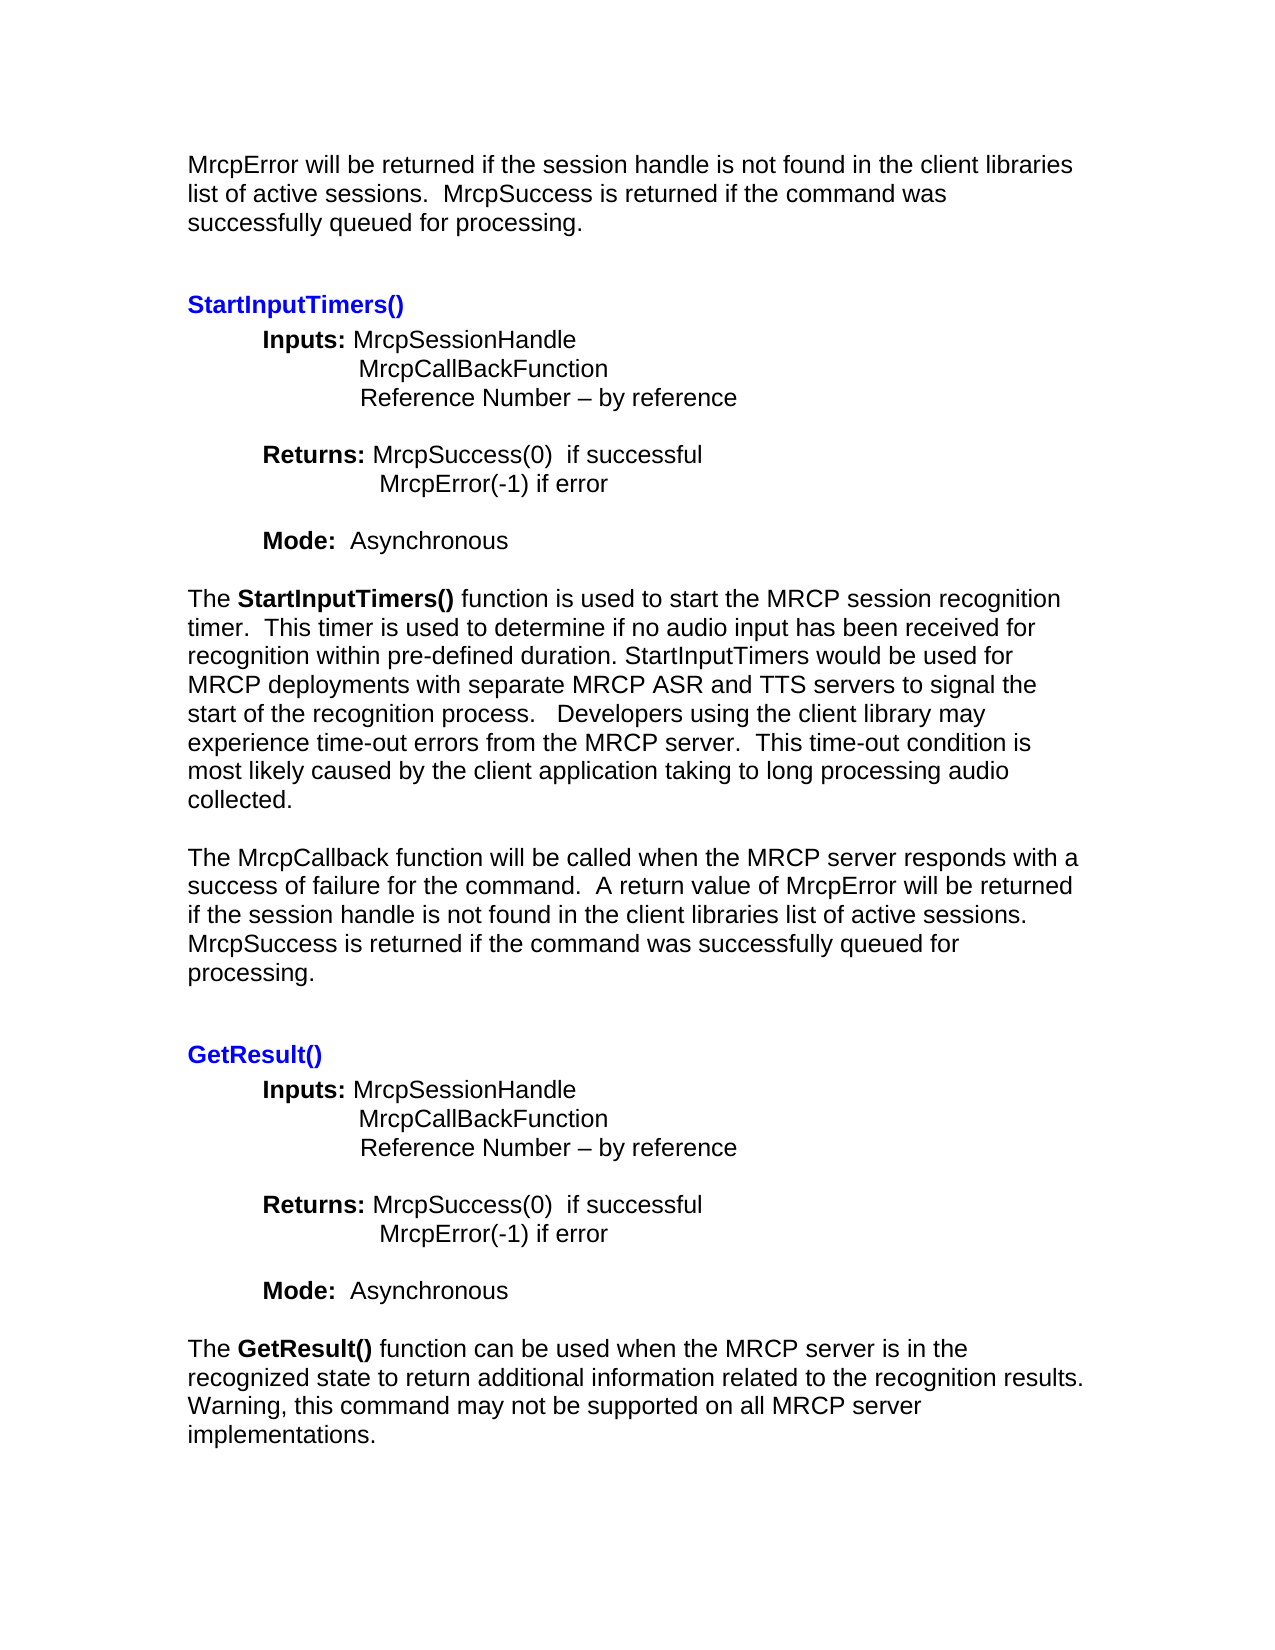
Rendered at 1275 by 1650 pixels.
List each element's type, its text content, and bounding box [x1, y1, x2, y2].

text MrcpError will be returned if the session handle is not found in the client libraries list of active sessions. MrcpSuccess is returned if the command was successfully queued for processing. [187, 150, 1087, 236]
text Returns: MrcpSuccess(0) if successful [262, 1190, 1087, 1219]
text Mode: Asynchronous [262, 526, 1087, 555]
text Returns: MrcpSuccess(0) if successful [262, 440, 1087, 469]
subtitle StartInputTimers() [187, 290, 1087, 319]
text Inputs: MrcpSessionHandle [262, 325, 1087, 354]
text MrcpCallBackFunction [262, 1104, 1087, 1132]
text The GetResult() function can be used when the MRCP server is in the recognized state to return additional information related to the recognition results. Warning, this command may not be supported on all MRCP server implementations. [187, 1334, 1087, 1449]
text The StartInputTimers() function is used to start the MRCP session recognition timer. This timer is used to determine if no audio input has been received for recognition within pre-defined duration. StartInputTimers would be used for MRCP deployments with separate MRCP ASR and TTS servers to signal the start of the recognition process. Developers using the client library may experience time-out errors from the MRCP server. This time-out condition is most likely caused by the client application taking to long processing audio collected. [187, 584, 1087, 814]
text Reference Number – by reference [262, 1132, 1087, 1161]
text Inputs: MrcpSessionHandle [262, 1075, 1087, 1104]
subtitle GetResult() [187, 1040, 1087, 1069]
text The MrcpCallback function will be called when the MRCP server responds with a success of failure for the command. A return value of MrcpError will be returned if the session handle is not found in the client libraries list of active sessions. MrcpSuccess is returned if the command was successfully queued for processing. [187, 842, 1087, 986]
text MrcpError(-1) if error [262, 469, 1087, 497]
text Reference Number – by reference [262, 382, 1087, 411]
text MrcpError(-1) if error [262, 1219, 1087, 1247]
text Mode: Asynchronous [262, 1276, 1087, 1305]
text MrcpCallBackFunction [262, 354, 1087, 382]
